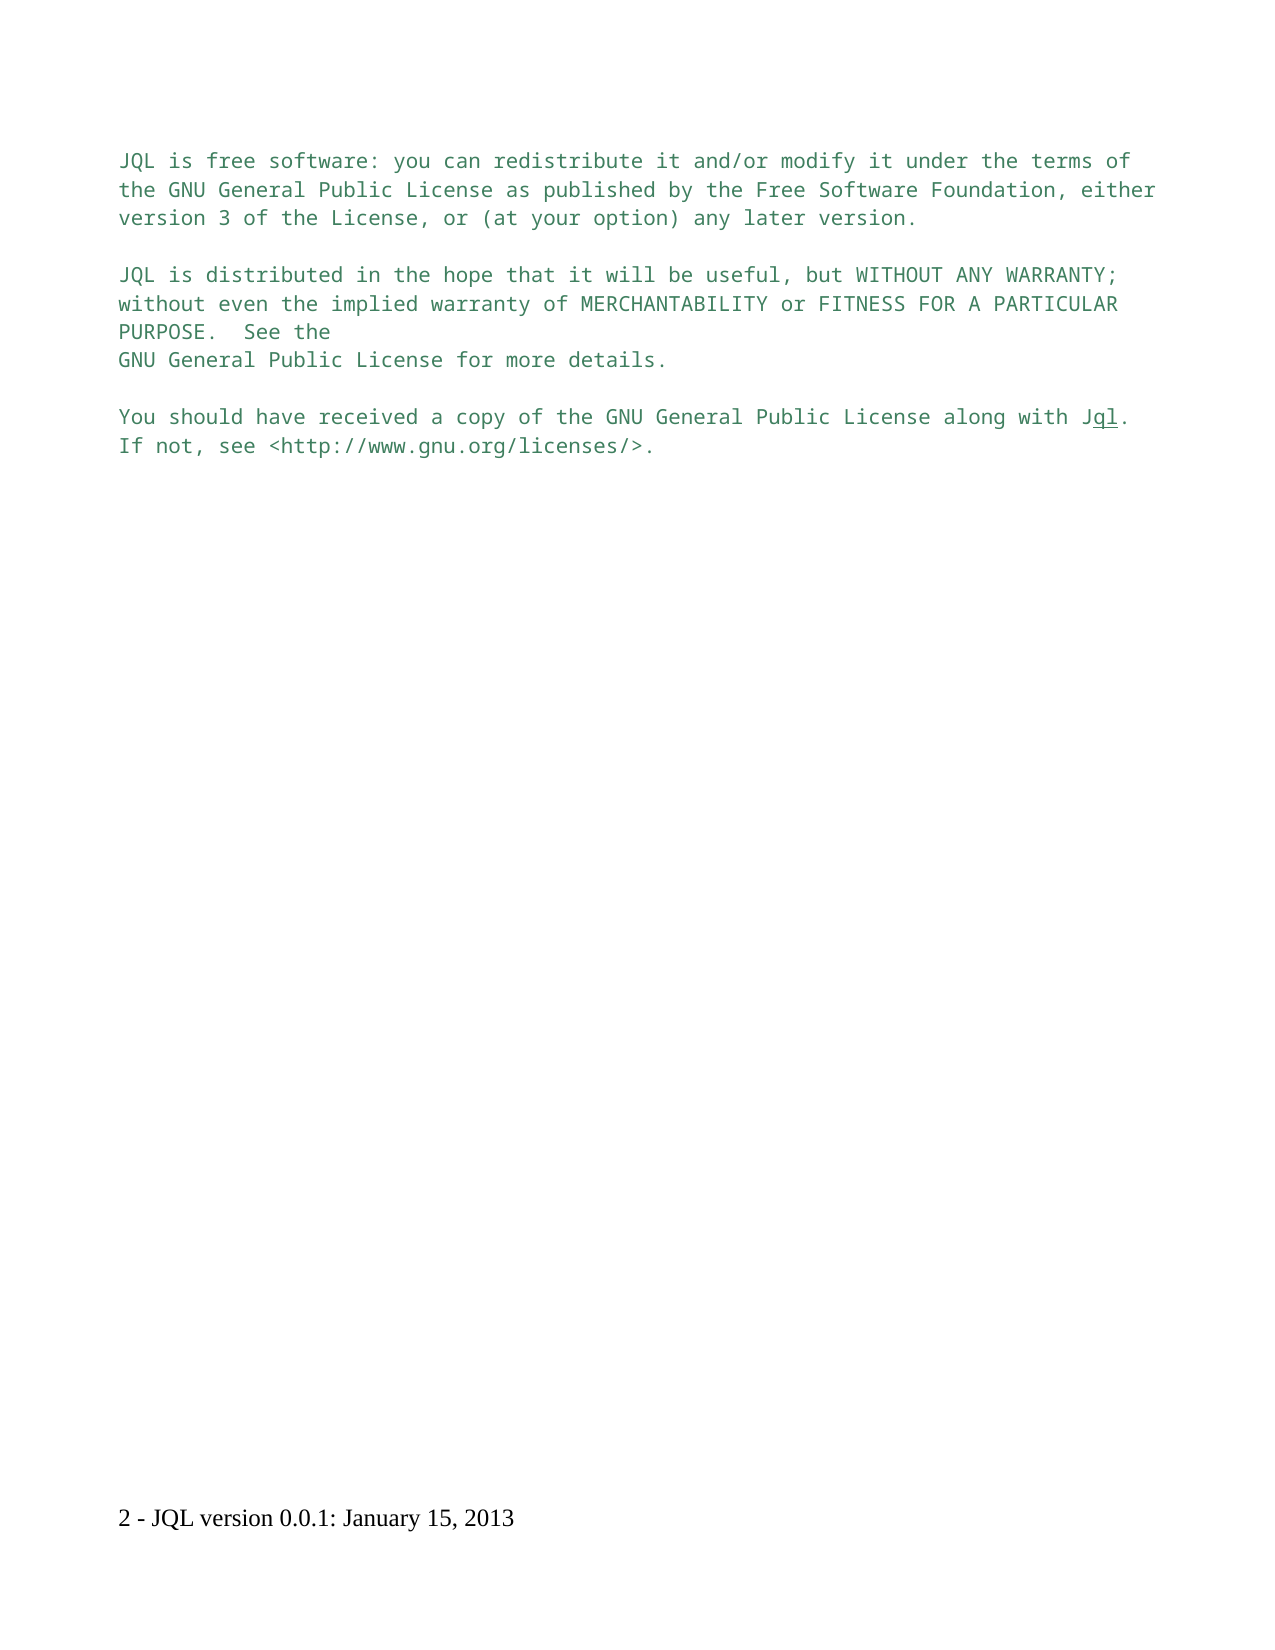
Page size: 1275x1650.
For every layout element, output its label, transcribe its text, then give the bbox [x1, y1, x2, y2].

text JQL is distributed in the hope that it will be useful, but WITHOUT ANY WARRANTY; without even the implied warranty of MERCHANTABILITY or FITNESS FOR A PARTICULAR PURPOSE. See the [118, 260, 1157, 346]
text JQL is free software: you can redistribute it and/or modify it under the terms of the GNU General Public License as published by the Free Software Foundation, either version 3 of the License, or (at your option) any later version. [118, 147, 1157, 232]
text GNU General Public License for more details. [118, 346, 1157, 374]
text You should have received a copy of the GNU General Public License along with Jql. If not, see <http://www.gnu.org/licenses/>. [118, 402, 1157, 459]
